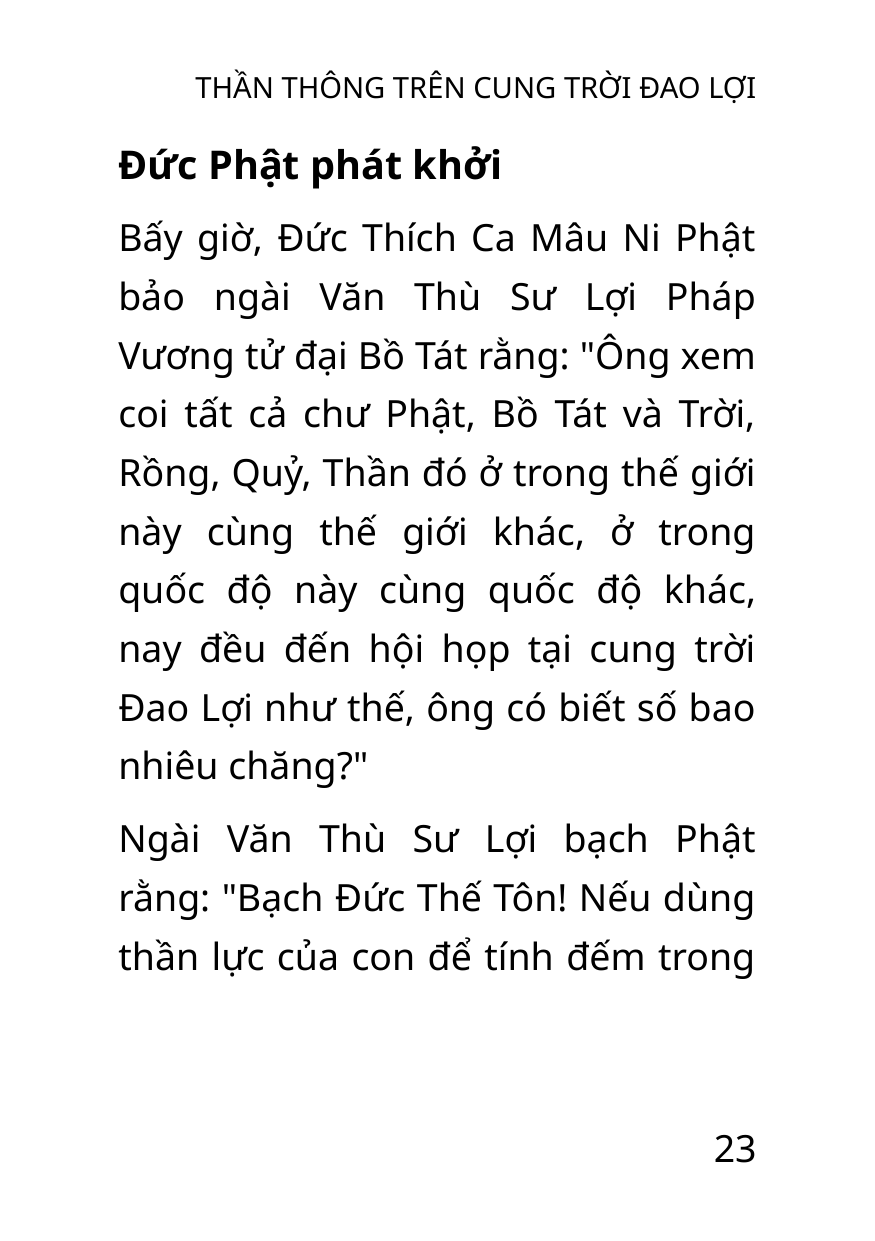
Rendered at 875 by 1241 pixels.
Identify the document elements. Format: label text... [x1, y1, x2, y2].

subtitle Đức Phật phát khởi [118, 137, 756, 191]
text Ngài Văn Thù Sư Lợi bạch Phật rằng: "Bạch Đức Thế Tôn! Nếu dùng thần lực của con để tính đếm trong [118, 813, 756, 981]
text Bấy giờ, Đức Thích Ca Mâu Ni Phật bảo ngài Văn Thù Sư Lợi Pháp Vương tử đại Bồ Tát rằng: "Ông xem coi tất cả chư Phật, Bồ Tát và Trời, Rồng, Quỷ, Thần đó ở trong thế giới này cùng thế giới khác, ở trong quốc độ này cùng quốc độ khác, nay đều đến hội họp tại cung trời Đao Lợi như thế, ông có biết số bao nhiêu chăng?" [118, 212, 756, 791]
